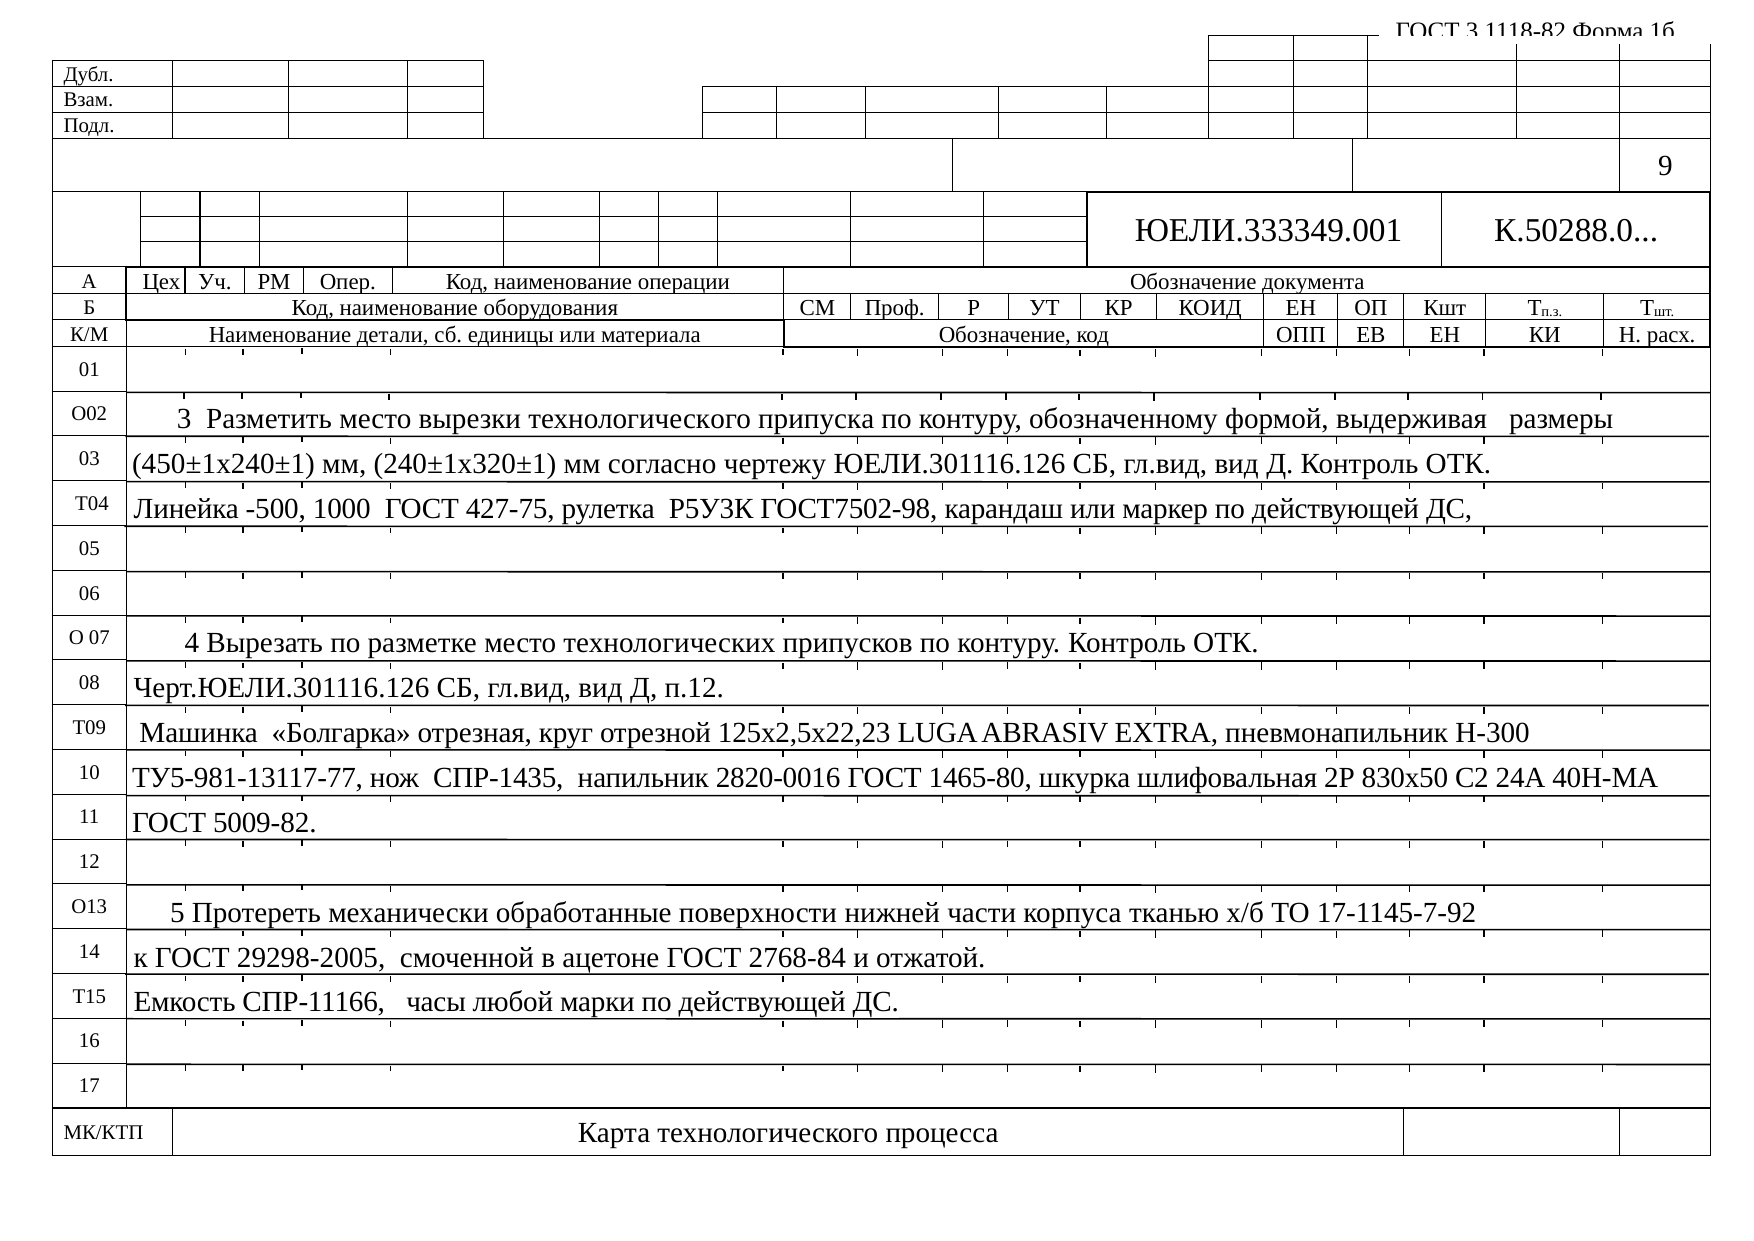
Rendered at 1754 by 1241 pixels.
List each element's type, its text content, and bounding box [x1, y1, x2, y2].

table_cell [600, 217, 658, 241]
table_cell Код, наименование операции [393, 268, 783, 293]
table_cell ТУ5-981-13117-77, нож СПР-1435, напильник 2820-0016 ГОСТ 1465-80, шкурка шлифовальная 2Р 830х50 С2 24А 40Н-МА [127, 751, 1710, 795]
table_cell О 07 [53, 616, 126, 659]
table_cell [201, 242, 259, 266]
table_cell Дубл. [53, 61, 172, 86]
table_header [1620, 44, 1710, 60]
table_cell Черт.ЮЕЛИ.301116.126 СБ, гл.вид, вид Д, п.12. Машинка «Болгарка» отрезная, круг отрезной 125х2,5х22,23 LUGA ABRASIV EXTRA, пневмонапильник Н-300 [127, 662, 1710, 749]
table_cell [141, 217, 199, 241]
table_cell [127, 1066, 1710, 1107]
table_cell Т09 [53, 705, 126, 749]
table_cell [289, 113, 407, 138]
table_cell [173, 61, 288, 86]
table_cell [504, 242, 599, 266]
table_cell [1620, 61, 1710, 86]
table_cell ЕН [1404, 320, 1485, 346]
table_cell [851, 242, 983, 266]
table_cell [718, 217, 850, 241]
table_cell [408, 113, 483, 138]
table_cell [600, 242, 658, 266]
table_cell 12 [53, 840, 126, 883]
table_cell УТ [1009, 294, 1080, 319]
table_cell [408, 61, 483, 86]
table_header [1517, 44, 1619, 60]
table_cell [173, 87, 288, 112]
table_cell [851, 192, 983, 216]
table_cell [777, 113, 865, 138]
table_cell 11 [53, 795, 126, 838]
table_cell [408, 87, 483, 112]
table_cell [984, 192, 1086, 216]
table_cell [1294, 113, 1367, 138]
table_cell Проф. [851, 294, 938, 319]
table_cell [141, 192, 199, 216]
table_cell РМ [245, 268, 303, 293]
table_cell [127, 347, 1710, 391]
table_cell [1368, 61, 1516, 86]
table_header [1209, 36, 1293, 60]
table_cell [1107, 60, 1208, 86]
table_cell [1620, 87, 1710, 112]
table_cell Уч. [186, 268, 244, 293]
table_cell [703, 60, 777, 86]
table_cell [201, 192, 259, 216]
table_cell [408, 242, 503, 266]
table_cell [1517, 87, 1619, 112]
table_cell [127, 841, 1710, 884]
table_cell [703, 113, 776, 138]
table_cell [1517, 113, 1619, 138]
table_cell [718, 242, 850, 266]
table_cell [484, 60, 703, 86]
table_cell 4 Вырезать по разметке место технологических припусков по контуру. Контроль ОТК. [127, 617, 1710, 660]
table_cell ОПП [1264, 320, 1337, 346]
table_cell Тшт. [1604, 294, 1709, 319]
table_cell [408, 192, 503, 216]
table_cell [1353, 139, 1619, 191]
table_cell [866, 113, 998, 138]
table_cell [659, 217, 717, 241]
table_cell Р [939, 294, 1008, 319]
table_cell Тп.з. [1486, 294, 1603, 319]
table_cell 17 [53, 1064, 126, 1107]
table_cell К.50288.0... [1442, 193, 1709, 266]
table_cell 01 [53, 347, 126, 391]
table_cell [289, 87, 407, 112]
table_cell [504, 192, 599, 216]
table_cell Б [53, 294, 125, 319]
table_cell [851, 217, 983, 241]
table_cell [484, 86, 702, 138]
table_cell [1294, 87, 1367, 112]
table_cell Подл. [53, 113, 172, 138]
table_cell 5 Протереть механически обработанные поверхности нижней части корпуса тканью х/б ТО 17-1145-7-92 [127, 886, 1710, 928]
table_cell [1209, 113, 1293, 138]
table_cell Н. расх. [1604, 320, 1709, 346]
table_cell [659, 242, 717, 266]
table_cell [53, 192, 140, 266]
table_cell [1404, 1109, 1619, 1154]
table_cell К/М [53, 320, 126, 346]
table_cell [1368, 87, 1516, 112]
table_cell [999, 87, 1106, 112]
table_cell Взам. [53, 87, 172, 112]
table_cell [201, 217, 259, 241]
table_cell 06 [53, 571, 126, 614]
table_cell [998, 60, 1107, 86]
table_cell Т04 [53, 481, 126, 525]
table_cell [703, 87, 776, 112]
table_cell 10 [53, 750, 126, 794]
table_cell ЮЕЛИ.333349.001 [1088, 193, 1441, 266]
table_cell Т15 [53, 974, 126, 1018]
table_cell ЕН [1264, 294, 1337, 319]
table_cell [600, 192, 658, 216]
table_cell КР [1081, 294, 1156, 319]
table_cell 9 [1620, 139, 1710, 191]
table_cell [1368, 113, 1516, 138]
table_cell МК/КТП [53, 1109, 172, 1154]
table_cell [1209, 87, 1293, 112]
table_cell [127, 1020, 1710, 1063]
table_cell [1620, 113, 1710, 138]
table_header [1368, 7, 1712, 60]
table_cell О13 [53, 884, 126, 928]
table_cell [999, 113, 1106, 138]
table_cell ЕВ [1338, 320, 1403, 346]
table_cell КОИД [1157, 294, 1263, 319]
table_cell Наименование детали, сб. единицы или материала [127, 321, 783, 346]
table_cell [127, 573, 1710, 615]
table_cell 16 [53, 1019, 126, 1062]
table_cell [260, 217, 407, 241]
table_cell 14 [53, 929, 126, 973]
table_cell ОП [1338, 294, 1403, 319]
table_cell [984, 217, 1086, 241]
table_cell [260, 242, 407, 266]
table_cell ГОСТ 5009-82. [127, 797, 1710, 838]
table_cell к ГОСТ 29298-2005, смоченной в ацетоне ГОСТ 2768-84 и отжатой. Емкость СПР-11166, часы любой марки по действующей ДС. [127, 931, 1710, 1018]
table_cell Обозначение, код [785, 320, 1263, 346]
table_cell [1620, 1109, 1710, 1154]
table_cell 03 [53, 436, 126, 480]
table_cell Кшт [1404, 294, 1485, 319]
table_cell [777, 60, 865, 86]
table_cell Опер. [304, 268, 392, 293]
table_cell (450±1х240±1) мм, (240±1х320±1) мм согласно чертежу ЮЕЛИ.301116.126 СБ, гл.вид, вид Д. Контроль ОТК. [127, 438, 1710, 481]
table_cell [866, 87, 998, 112]
table_cell [1107, 87, 1208, 112]
table_cell [777, 87, 865, 112]
table_cell [173, 113, 288, 138]
table_cell Карта технологического процесса [173, 1109, 1403, 1154]
table_cell [504, 217, 599, 241]
table_cell 08 [53, 660, 126, 704]
table_cell КИ [1486, 320, 1603, 346]
table_cell [1209, 61, 1293, 86]
table_cell О02 [53, 392, 126, 435]
table_cell Обозначение документа [784, 268, 1709, 293]
table_cell [1517, 61, 1619, 86]
table_cell Линейка -500, 1000 ГОСТ 427-75, рулетка Р5У3К ГОСТ7502-98, карандаш или маркер по действующей ДС, [127, 483, 1710, 571]
table_cell [1107, 113, 1208, 138]
table_cell [953, 139, 1352, 191]
table_cell [260, 192, 407, 216]
table_cell [53, 139, 952, 191]
table_cell [984, 242, 1086, 266]
table_cell Код, наименование оборудования [127, 294, 783, 319]
table_cell [659, 192, 717, 216]
table_header [52, 35, 1208, 60]
table_cell 3 Разметить место вырезки технологического припуска по контуру, обозначенному формой, выдерживая размеры [127, 394, 1710, 435]
table_cell Цех [127, 268, 184, 293]
table_cell [865, 60, 998, 86]
table_cell СМ [784, 294, 850, 319]
table_header [1294, 36, 1367, 60]
table_cell [408, 217, 503, 241]
table_cell [289, 61, 407, 86]
table_cell [1294, 61, 1367, 86]
table_cell [141, 242, 199, 266]
table_cell 05 [53, 526, 126, 570]
table_cell [718, 192, 850, 216]
table_cell А [53, 267, 125, 293]
